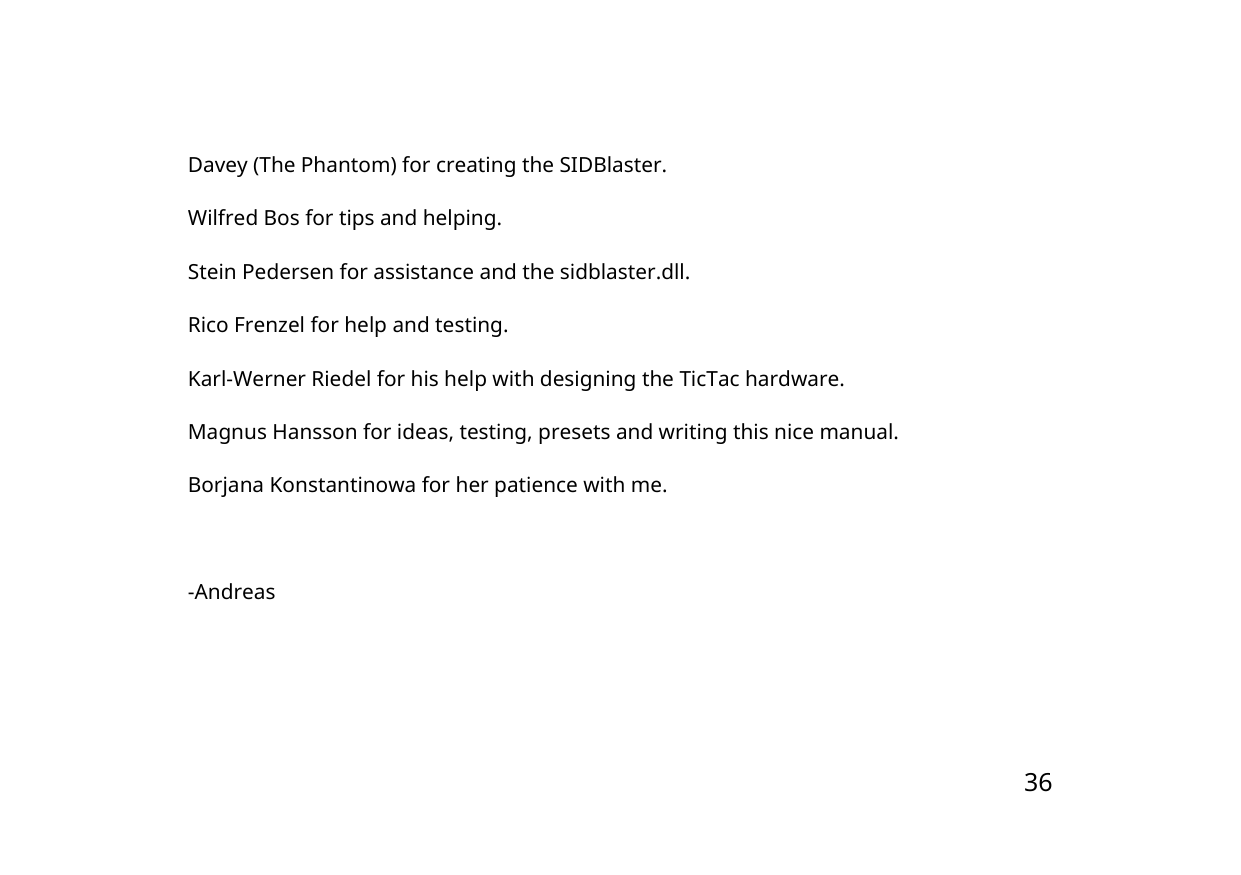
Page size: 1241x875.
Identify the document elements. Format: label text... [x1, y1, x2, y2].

text Wilfred Bos for tips and helping. [188, 203, 1052, 232]
text Karl-Werner Riedel for his help with designing the TicTac hardware. [188, 364, 1052, 392]
text Davey (The Phantom) for creating the SIDBlaster. [188, 150, 1052, 178]
text Borjana Konstantinowa for her patience with me. [188, 471, 1052, 499]
text Rico Frenzel for help and testing. [188, 310, 1052, 339]
text Stein Pedersen for assistance and the sidblaster.dll. [188, 257, 1052, 285]
text -Andreas [188, 577, 1052, 606]
text Magnus Hansson for ideas, testing, presets and writing this nice manual. [188, 417, 1052, 446]
